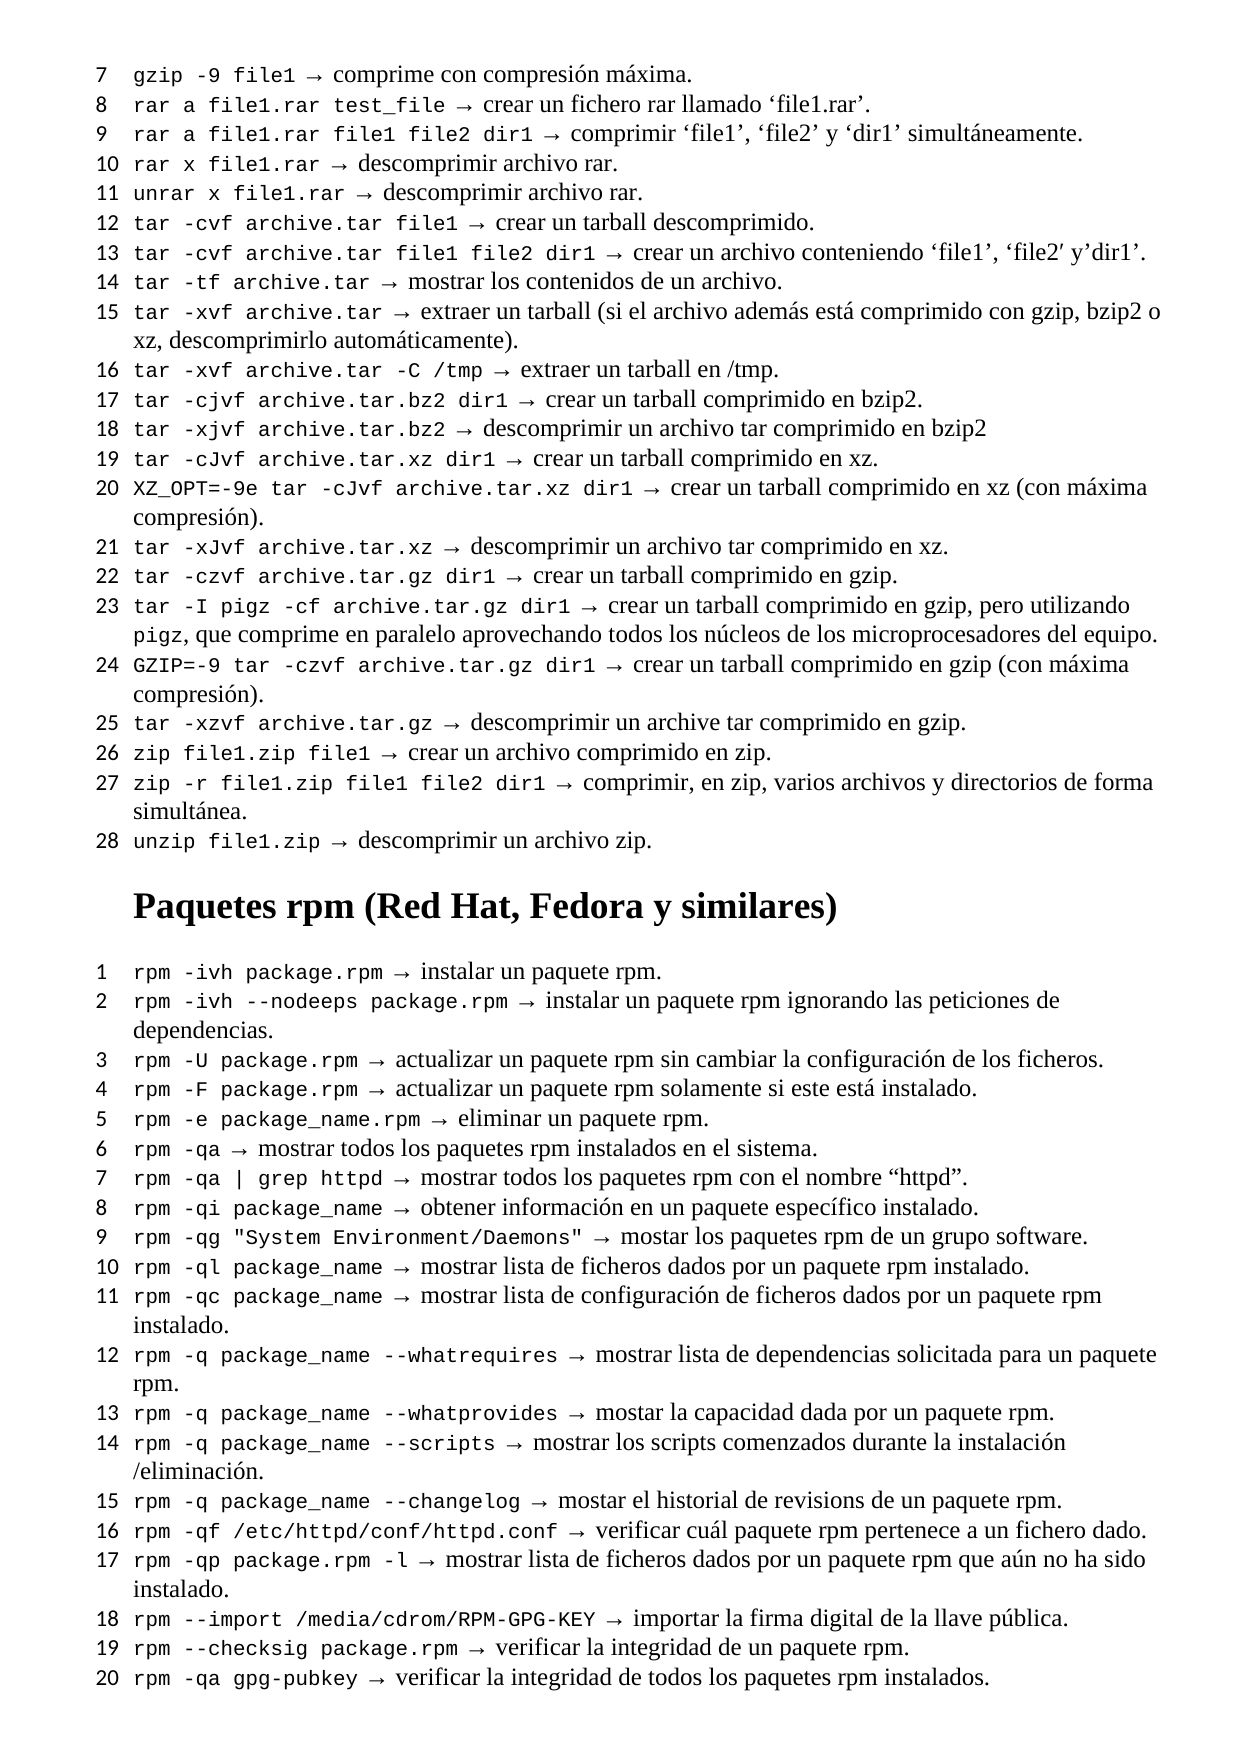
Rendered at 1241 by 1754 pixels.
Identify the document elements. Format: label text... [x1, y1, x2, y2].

list tar -cJvf archive.tar.xz dir1 → crear un tarball comprimido en xz. [95, 443, 1167, 472]
list GZIP=-9 tar -czvf archive.tar.gz dir1 → crear un tarball comprimido en gzip (con máxima compresión). [95, 649, 1167, 707]
list unzip file1.zip → descomprimir un archivo zip. [95, 825, 1167, 854]
list rpm -qa gpg-pubkey → verificar la integridad de todos los paquetes rpm instalados. [95, 1662, 1167, 1691]
list rpm --checksig package.rpm → verificar la integridad de un paquete rpm. [95, 1632, 1167, 1662]
list unrar x file1.rar → descomprimir archivo rar. [95, 177, 1167, 207]
list rpm -q package_name --scripts → mostrar los scripts comenzados durante la instalación /eliminación. [95, 1427, 1167, 1485]
list rpm -qg "System Environment/Daemons" → mostar los paquetes rpm de un grupo software. [95, 1221, 1167, 1251]
list rpm -qp package.rpm -l → mostrar lista de ficheros dados por un paquete rpm que aún no ha sido instalado. [95, 1544, 1167, 1603]
list rpm -qi package_name → obtener información en un paquete específico instalado. [95, 1192, 1167, 1221]
list rpm -q package_name --whatprovides → mostar la capacidad dada por un paquete rpm. [95, 1397, 1167, 1427]
list rpm -e package_name.rpm → eliminar un paquete rpm. [95, 1103, 1167, 1133]
list tar -cjvf archive.tar.bz2 dir1 → crear un tarball comprimido en bzip2. [95, 384, 1167, 413]
list tar -xjvf archive.tar.bz2 → descomprimir un archivo tar comprimido en bzip2 [95, 413, 1167, 443]
list tar -tf archive.tar → mostrar los contenidos de un archivo. [95, 266, 1167, 296]
list gzip -9 file1 → comprime con compresión máxima. [95, 59, 1167, 89]
list rpm --import /media/cdrom/RPM-GPG-KEY → importar la firma digital de la llave pública. [95, 1603, 1167, 1632]
list rpm -U package.rpm → actualizar un paquete rpm sin cambiar la configuración de los ficheros. [95, 1044, 1167, 1073]
list tar -xvf archive.tar → extraer un tarball (si el archivo además está comprimido con gzip, bzip2 o xz, descomprimirlo automáticamente). [95, 296, 1167, 354]
list rpm -ivh --nodeeps package.rpm → instalar un paquete rpm ignorando las peticiones de dependencias. [95, 986, 1167, 1044]
list tar -xJvf archive.tar.xz → descomprimir un archivo tar comprimido en xz. [95, 531, 1167, 560]
list rpm -qf /etc/httpd/conf/httpd.conf → verificar cuál paquete rpm pertenece a un fichero dado. [95, 1515, 1167, 1544]
list rar a file1.rar test_file → crear un fichero rar llamado ‘file1.rar’. [95, 89, 1167, 118]
list rpm -ivh package.rpm → instalar un paquete rpm. [95, 956, 1167, 986]
list rar a file1.rar file1 file2 dir1 → comprimir ‘file1’, ‘file2’ y ‘dir1’ simultáneamente. [95, 118, 1167, 148]
list rpm -q package_name --whatrequires → mostrar lista de dependencias solicitada para un paquete rpm. [95, 1339, 1167, 1397]
list zip file1.zip file1 → crear un archivo comprimido en zip. [95, 737, 1167, 767]
list XZ_OPT=-9e tar -cJvf archive.tar.xz dir1 → crear un tarball comprimido en xz (con máxima compresión). [95, 472, 1167, 531]
list tar -czvf archive.tar.gz dir1 → crear un tarball comprimido en gzip. [95, 560, 1167, 590]
list tar -cvf archive.tar file1 → crear un tarball descomprimido. [95, 207, 1167, 237]
list rpm -q package_name --changelog → mostar el historial de revisions de un paquete rpm. [95, 1485, 1167, 1515]
list tar -cvf archive.tar file1 file2 dir1 → crear un archivo conteniendo ‘file1’, ‘file2′ y’dir1’. [95, 237, 1167, 266]
list zip -r file1.zip file1 file2 dir1 → comprimir, en zip, varios archivos y directorios de forma simultánea. [95, 767, 1167, 825]
list rpm -F package.rpm → actualizar un paquete rpm solamente si este está instalado. [95, 1073, 1167, 1103]
list rpm -ql package_name → mostrar lista de ficheros dados por un paquete rpm instalado. [95, 1251, 1167, 1281]
list tar -I pigz -cf archive.tar.gz dir1 → crear un tarball comprimido en gzip, pero utilizando pigz, que comprime en paralelo aprovechando todos los núcleos de los microprocesadores del equipo. [95, 590, 1167, 649]
subtitle Paquetes rpm (Red Hat, Fedora y similares) [133, 884, 1167, 927]
list tar -xvf archive.tar -C /tmp → extraer un tarball en /tmp. [95, 354, 1167, 384]
list rpm -qa → mostrar todos los paquetes rpm instalados en el sistema. [95, 1133, 1167, 1162]
list rpm -qc package_name → mostrar lista de configuración de ficheros dados por un paquete rpm instalado. [95, 1281, 1167, 1339]
list rar x file1.rar → descomprimir archivo rar. [95, 148, 1167, 177]
list rpm -qa | grep httpd → mostrar todos los paquetes rpm con el nombre “httpd”. [95, 1162, 1167, 1192]
list tar -xzvf archive.tar.gz → descomprimir un archive tar comprimido en gzip. [95, 707, 1167, 737]
